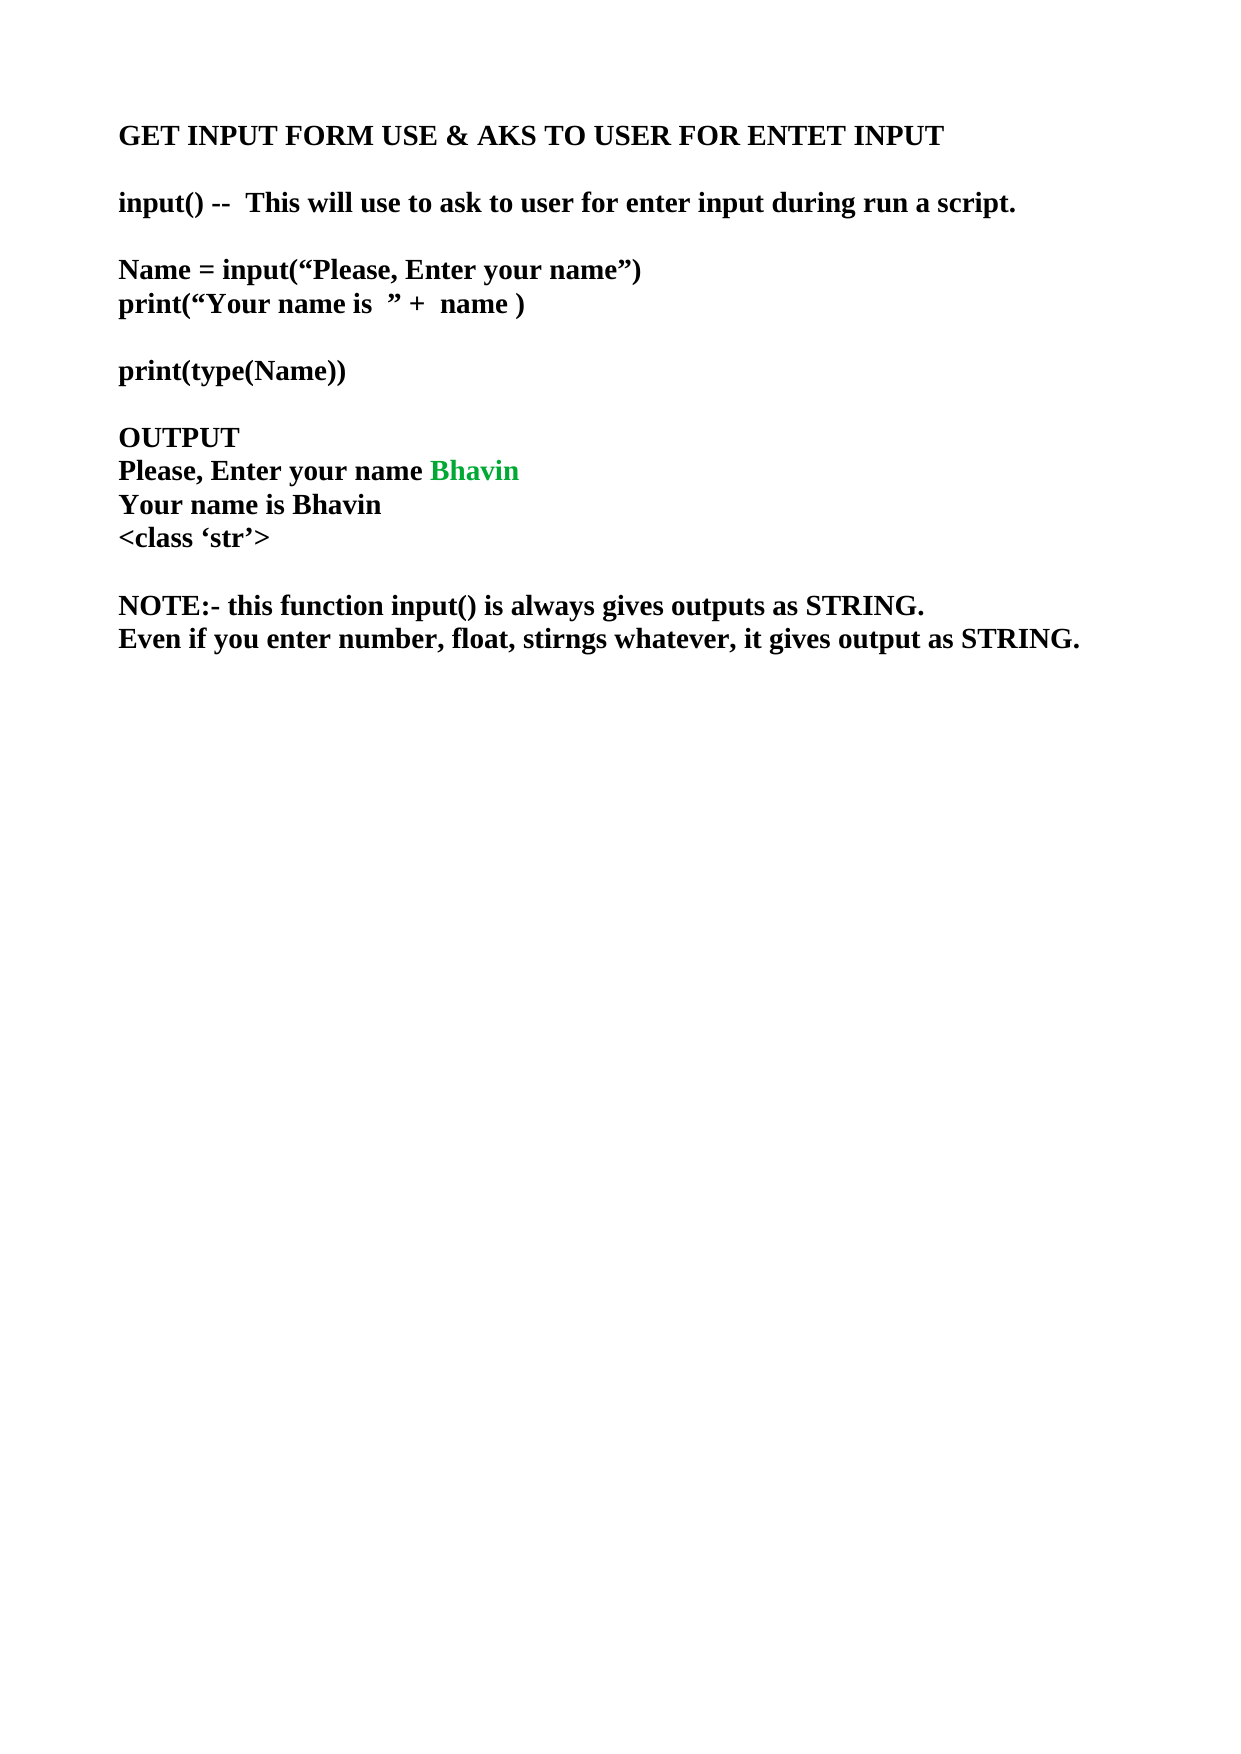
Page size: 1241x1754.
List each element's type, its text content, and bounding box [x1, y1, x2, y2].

text Even if you enter number, float, stirngs whatever, it gives output as STRING. [118, 621, 1122, 655]
text OUTPUT [118, 420, 1122, 453]
text Your name is Bhavin [118, 487, 1122, 521]
text print(“Your name is ” + name ) [118, 286, 1122, 319]
text GET INPUT FORM USE & AKS TO USER FOR ENTET INPUT [118, 118, 1122, 152]
text input() -- This will use to ask to user for enter input during run a script. [118, 185, 1122, 219]
text print(type(Name)) [118, 353, 1122, 386]
text Please, Enter your name Bhavin [118, 453, 1122, 487]
text <class ‘str’> [118, 521, 1122, 554]
text Name = input(“Please, Enter your name”) [118, 252, 1122, 286]
text NOTE:- this function input() is always gives outputs as STRING. [118, 588, 1122, 621]
